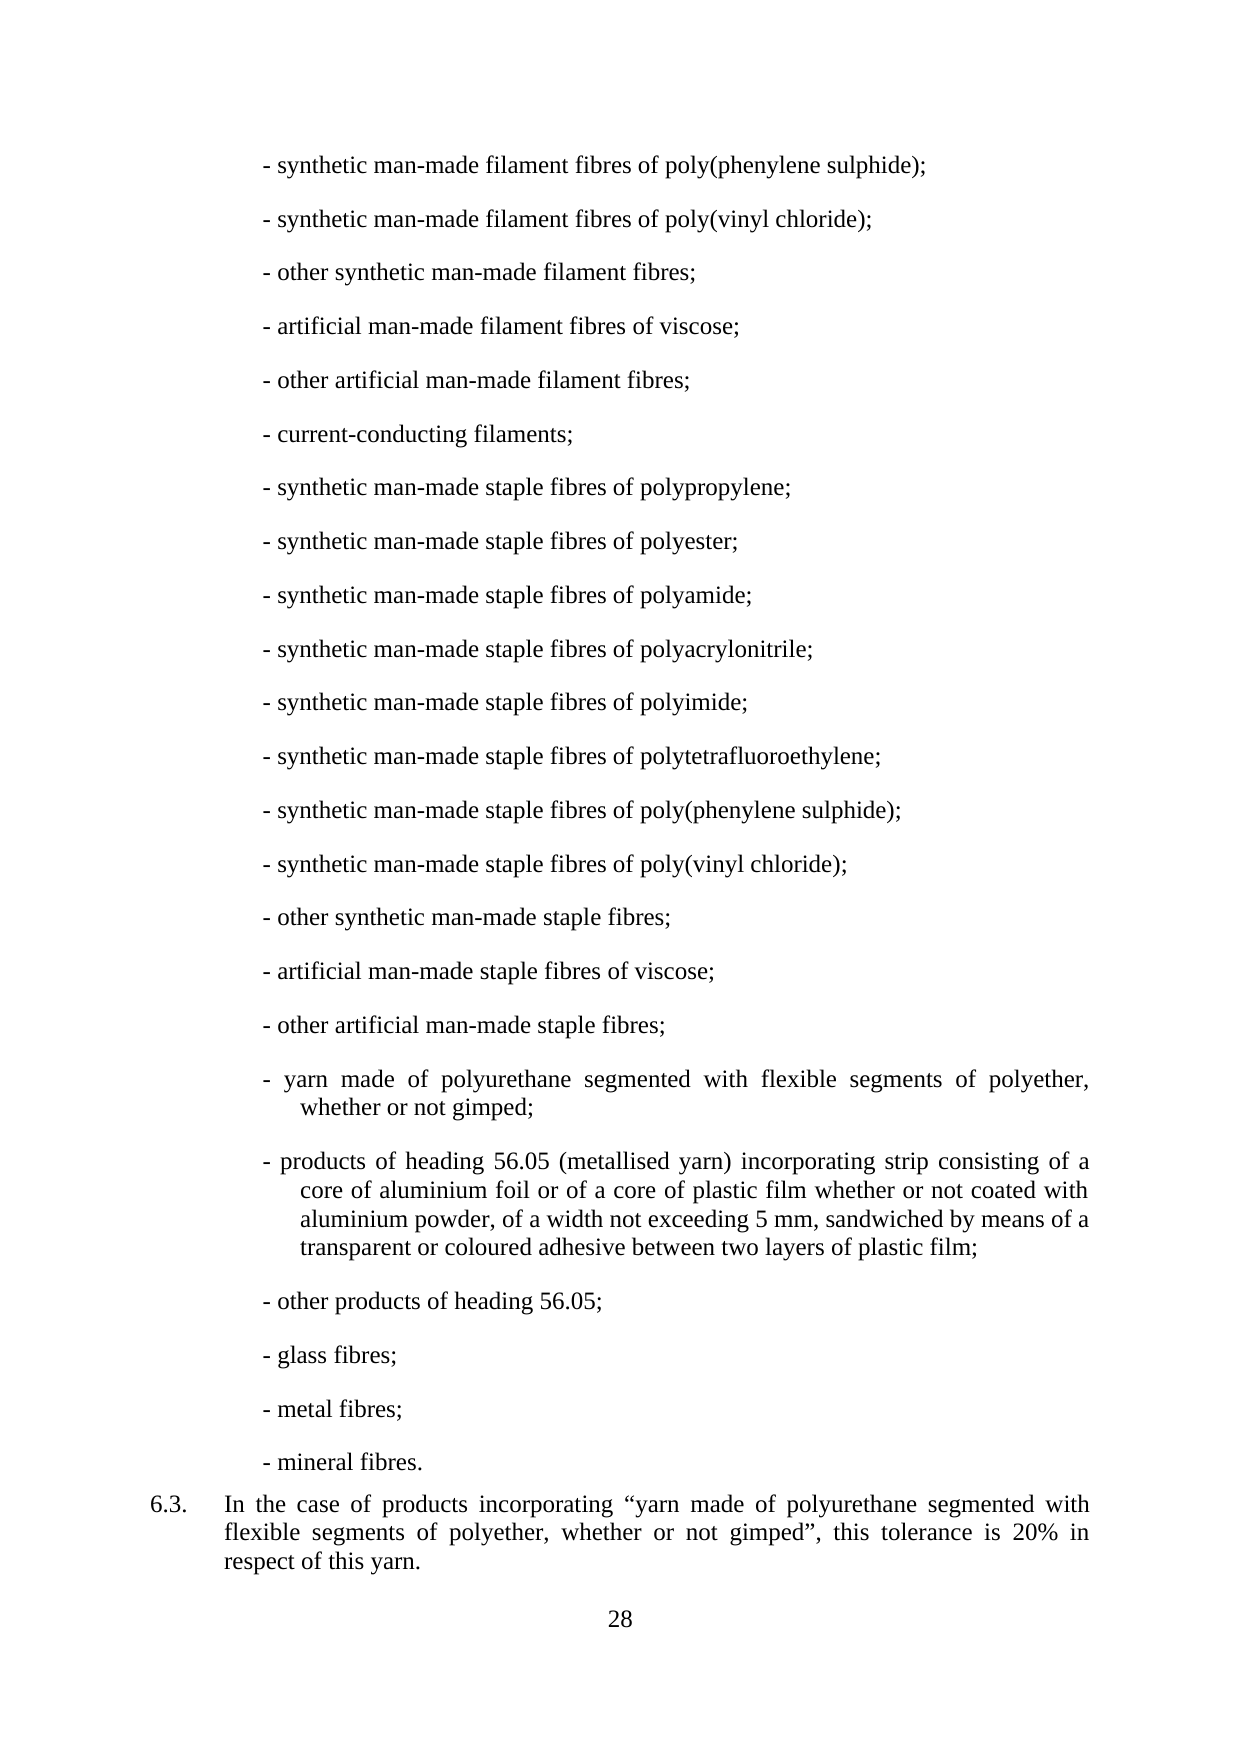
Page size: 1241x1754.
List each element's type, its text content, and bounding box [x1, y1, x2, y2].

text - yarn made of polyurethane segmented with flexible segments of polyether, whether or not gimped; [262, 1064, 1090, 1121]
text - synthetic man-made staple fibres of polypropylene; [262, 472, 1090, 501]
text - other synthetic man-made filament fibres; [262, 257, 1090, 286]
text - synthetic man-made staple fibres of polyamide; [262, 580, 1090, 609]
text - mineral fibres. [262, 1447, 1090, 1476]
text - synthetic man-made staple fibres of polytetrafluoroethylene; [262, 741, 1090, 770]
text - synthetic man-made staple fibres of polyester; [262, 526, 1090, 555]
text - other products of heading 56.05; [262, 1286, 1090, 1315]
text - other artificial man-made filament fibres; [262, 365, 1090, 394]
text - current-conducting filaments; [262, 419, 1090, 447]
text - glass fibres; [262, 1340, 1090, 1369]
text - artificial man-made staple fibres of viscose; [262, 956, 1090, 985]
text - artificial man-made filament fibres of viscose; [262, 311, 1090, 340]
text - synthetic man-made staple fibres of poly(phenylene sulphide); [262, 795, 1090, 824]
text - synthetic man-made staple fibres of poly(vinyl chloride); [262, 849, 1090, 877]
text - other artificial man-made staple fibres; [262, 1010, 1090, 1039]
text - synthetic man-made filament fibres of poly(phenylene sulphide); [262, 150, 1090, 179]
text - synthetic man-made staple fibres of polyimide; [262, 687, 1090, 716]
text - synthetic man-made filament fibres of poly(vinyl chloride); [262, 204, 1090, 232]
text - products of heading 56.05 (metallised yarn) incorporating strip consisting of a core of aluminium foil or of a core of plastic film whether or not coated with aluminium powder, of a width not exceeding 5 mm, sandwiched by means of a transparent or coloured adhesive between two layers of plastic film; [262, 1146, 1090, 1261]
text - metal fibres; [262, 1394, 1090, 1422]
text 6.3. In the case of products incorporating “yarn made of polyurethane segmented with flexible segments of polyether, whether or not gimped”, this tolerance is 20% in respect of this yarn. [150, 1489, 1090, 1575]
text - synthetic man-made staple fibres of polyacrylonitrile; [262, 634, 1090, 662]
text - other synthetic man-made staple fibres; [262, 902, 1090, 931]
